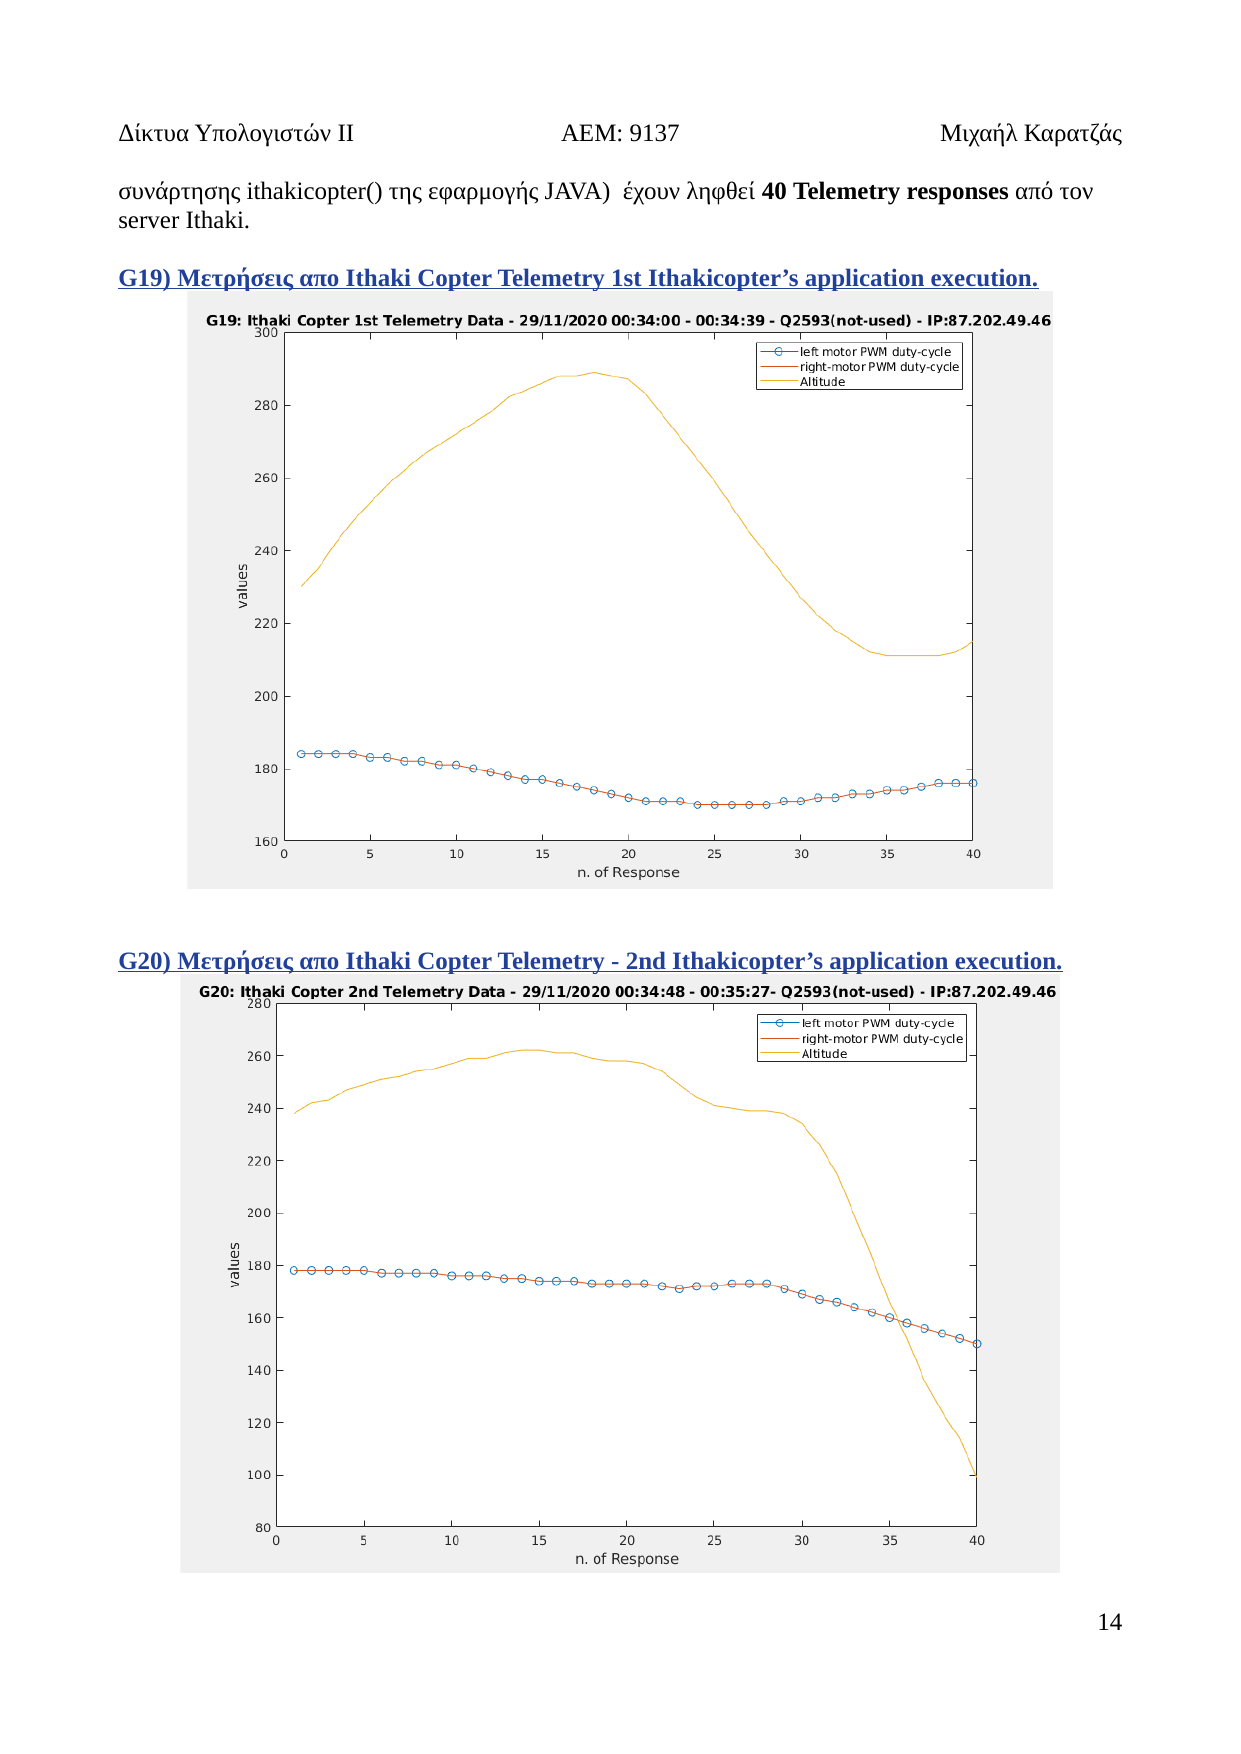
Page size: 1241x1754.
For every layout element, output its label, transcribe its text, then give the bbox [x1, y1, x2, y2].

text G19) Μετρήσεις απο Ithaki Copter Telemetry 1st Ithakicopter’s application execution. [118, 263, 1122, 291]
picture [180, 974, 1060, 1573]
picture [187, 291, 1053, 889]
text συνάρτησης ithakicopter() της εφαρμογής JAVA) έχουν ληφθεί 40 Telemetry responses από τον server Ithaki. [118, 176, 1122, 234]
text G20) Μετρήσεις απο Ithaki Copter Telemetry - 2nd Ithakicopter’s application execution. [118, 946, 1122, 974]
